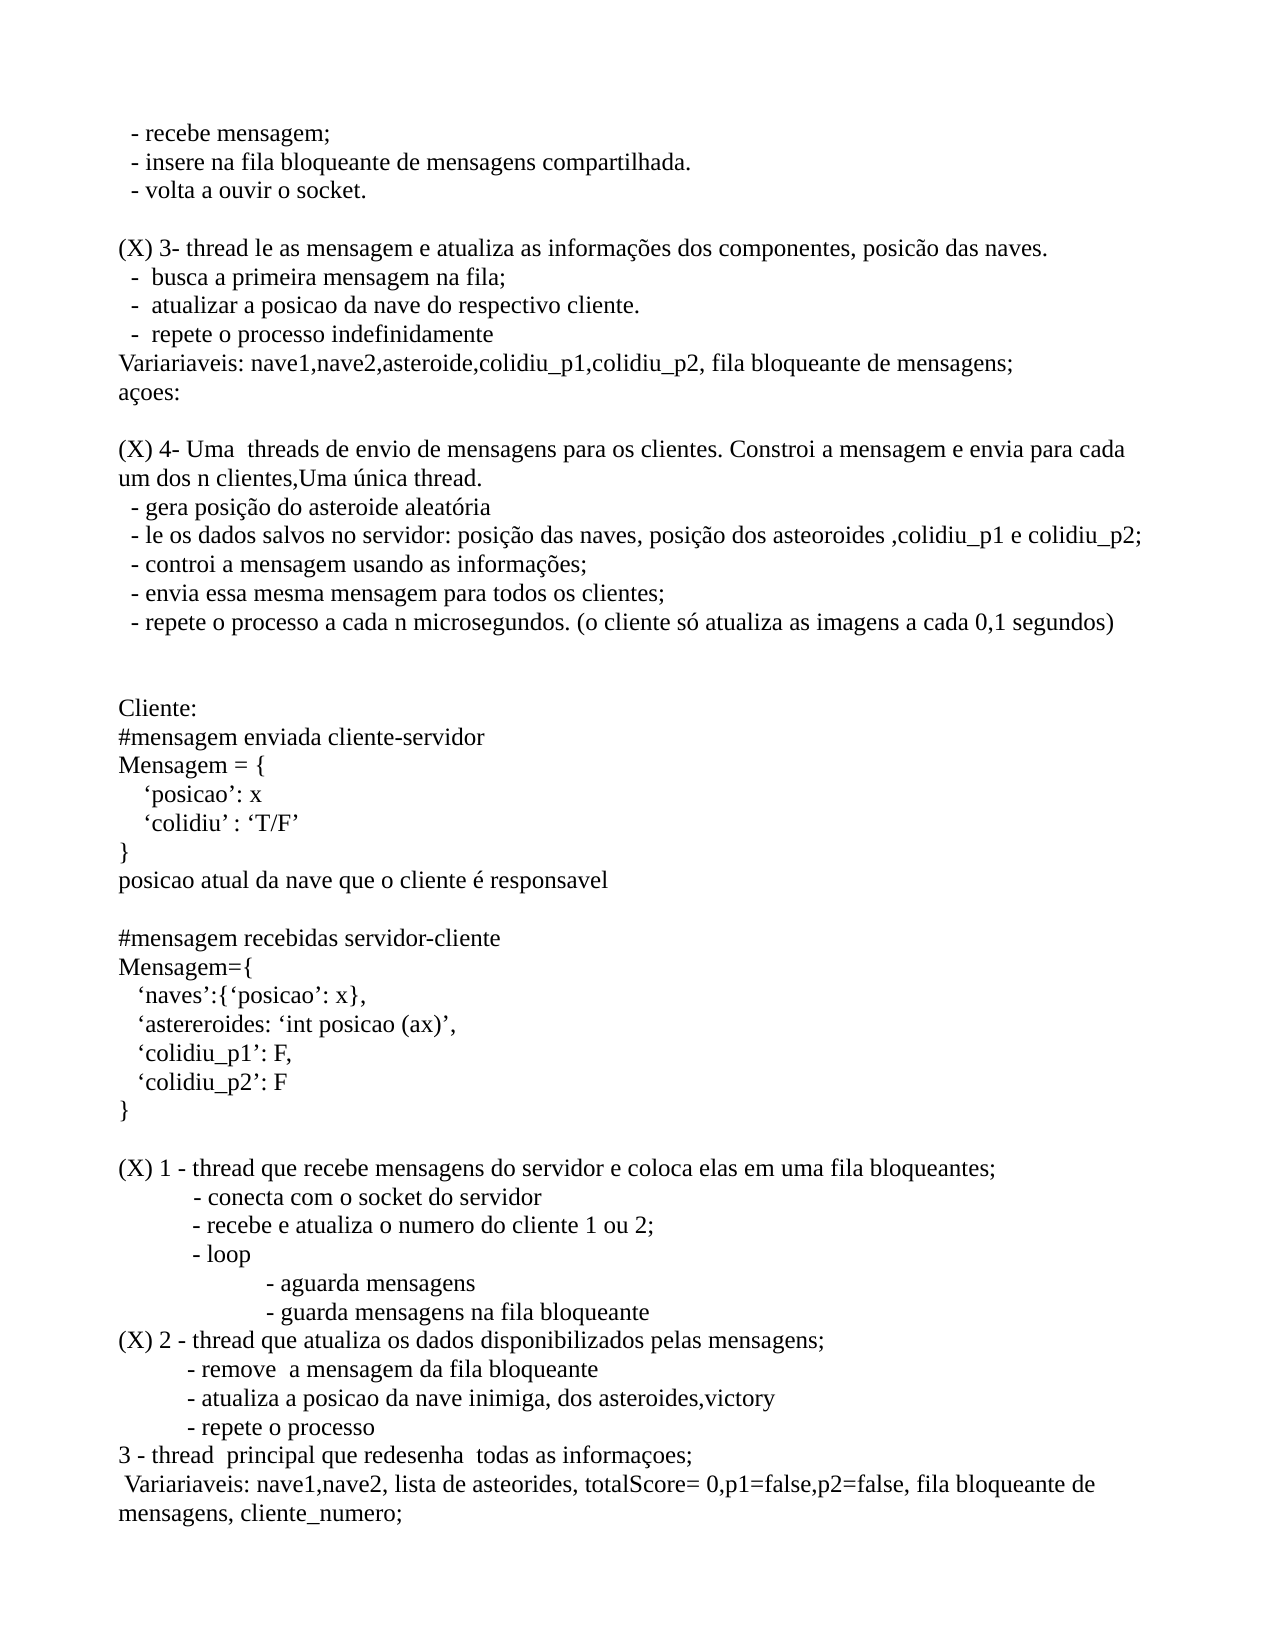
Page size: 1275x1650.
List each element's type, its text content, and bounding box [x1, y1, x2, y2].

text - atualizar a posicao da nave do respectivo cliente. [118, 291, 1157, 319]
text Mensagem = { [118, 751, 1157, 779]
text posicao atual da nave que o cliente é responsavel [118, 866, 1157, 894]
text - conecta com o socket do servidor [118, 1182, 1157, 1211]
text - busca a primeira mensagem na fila; [118, 262, 1157, 291]
text Variariaveis: nave1,nave2,asteroide,colidiu_p1,colidiu_p2, fila bloqueante de mensagens; [118, 348, 1157, 377]
text - insere na fila bloqueante de mensagens compartilhada. [118, 147, 1157, 176]
text ‘colidiu_p2’: F [118, 1067, 1157, 1096]
text #mensagem recebidas servidor-cliente [118, 923, 1157, 952]
text - repete o processo indefinidamente [118, 319, 1157, 348]
text - envia essa mesma mensagem para todos os clientes; [118, 578, 1157, 607]
text - volta a ouvir o socket. [118, 176, 1157, 204]
text - loop [118, 1239, 1157, 1268]
text (X) 1 - thread que recebe mensagens do servidor e coloca elas em uma fila bloqueantes; [118, 1153, 1157, 1182]
text - controi a mensagem usando as informações; [118, 549, 1157, 578]
text açoes: [118, 377, 1157, 406]
text - repete o processo a cada n microsegundos. (o cliente só atualiza as imagens a cada 0,1 segundos) [118, 607, 1157, 636]
text } [118, 1096, 1157, 1124]
text } [118, 837, 1157, 866]
text Cliente: [118, 693, 1157, 722]
text Variariaveis: nave1,nave2, lista de asteorides, totalScore= 0,p1=false,p2=false, fila bloqueante de mensagens, cliente_numero; [118, 1469, 1157, 1527]
text ‘colidiu’ : ‘T/F’ [118, 808, 1157, 837]
text - gera posição do asteroide aleatória [118, 492, 1157, 521]
text (X) 4- Uma threads de envio de mensagens para os clientes. Constroi a mensagem e envia para cada um dos n clientes,Uma única thread. [118, 434, 1157, 492]
text - recebe mensagem; [118, 118, 1157, 147]
text - repete o processo [118, 1412, 1157, 1441]
text ‘naves’:{‘posicao’: x}, [118, 981, 1157, 1009]
text Mensagem={ [118, 952, 1157, 981]
text ‘posicao’: x [118, 779, 1157, 808]
text - le os dados salvos no servidor: posição das naves, posição dos asteoroides ,colidiu_p1 e colidiu_p2; [118, 521, 1157, 549]
text - remove a mensagem da fila bloqueante [118, 1354, 1157, 1383]
text (X) 3- thread le as mensagem e atualiza as informações dos componentes, posicão das naves. [118, 233, 1157, 262]
text ‘colidiu_p1’: F, [118, 1038, 1157, 1067]
text - guarda mensagens na fila bloqueante [118, 1297, 1157, 1326]
text ‘astereroides: ‘int posicao (ax)’, [118, 1009, 1157, 1038]
text #mensagem enviada cliente-servidor [118, 722, 1157, 751]
text - aguarda mensagens [118, 1268, 1157, 1297]
text (X) 2 - thread que atualiza os dados disponibilizados pelas mensagens; [118, 1326, 1157, 1354]
text - atualiza a posicao da nave inimiga, dos asteroides,victory [118, 1383, 1157, 1412]
text - recebe e atualiza o numero do cliente 1 ou 2; [118, 1211, 1157, 1239]
text 3 - thread principal que redesenha todas as informaçoes; [118, 1441, 1157, 1469]
